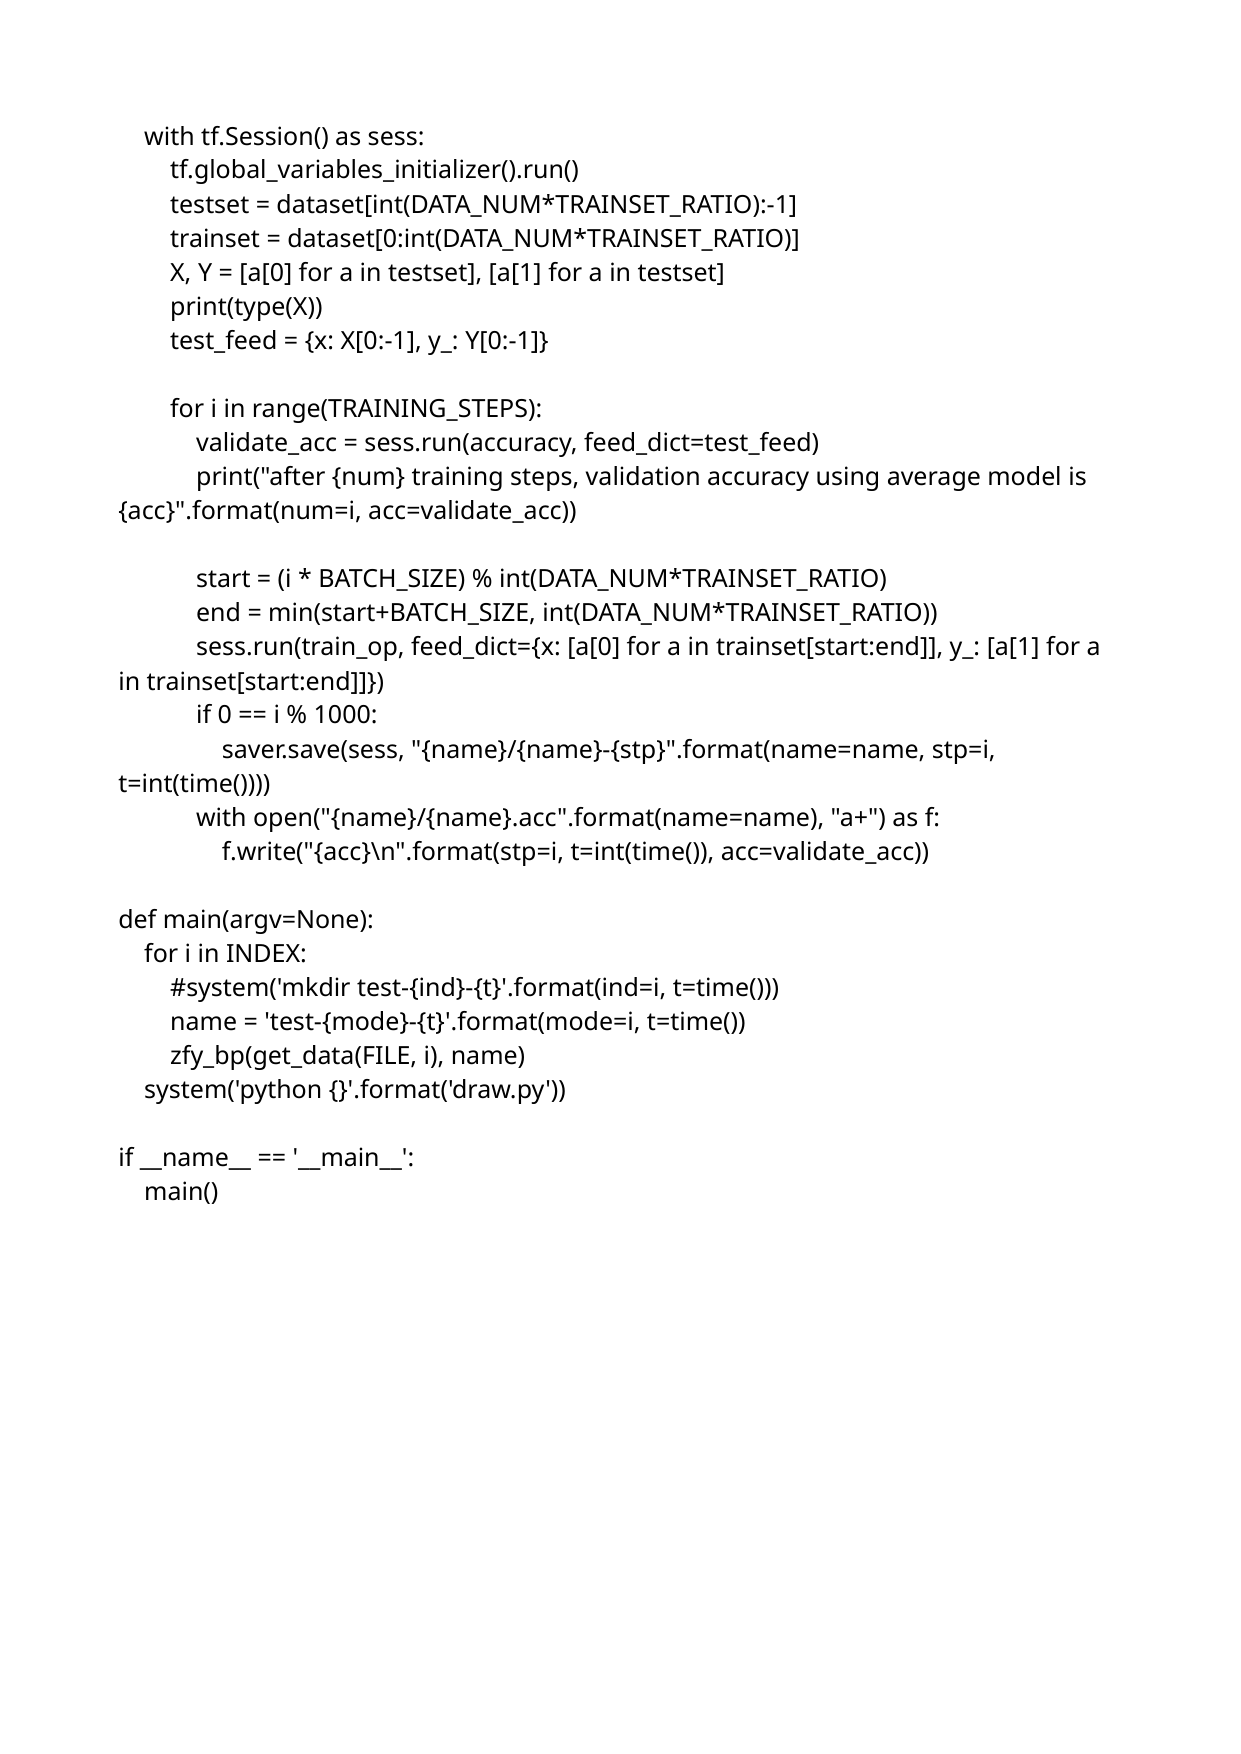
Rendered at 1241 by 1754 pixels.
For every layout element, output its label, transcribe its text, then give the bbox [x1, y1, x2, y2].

text main() [118, 1174, 1122, 1208]
text with open("{name}/{name}.acc".format(name=name), "a+") as f: [118, 799, 1122, 833]
text name = 'test-{mode}-{t}'.format(mode=i, t=time()) [118, 1004, 1122, 1038]
text testset = dataset[int(DATA_NUM*TRAINSET_RATIO):-1] [118, 186, 1122, 220]
text if 0 == i % 1000: [118, 697, 1122, 731]
text tf.global_variables_initializer().run() [118, 152, 1122, 186]
text saver.save(sess, "{name}/{name}-{stp}".format(name=name, stp=i, t=int(time()))) [118, 731, 1122, 799]
text start = (i * BATCH_SIZE) % int(DATA_NUM*TRAINSET_RATIO) [118, 561, 1122, 595]
text trainset = dataset[0:int(DATA_NUM*TRAINSET_RATIO)] [118, 220, 1122, 254]
text if __name__ == '__main__': [118, 1140, 1122, 1174]
text with tf.Session() as sess: [118, 118, 1122, 152]
text zfy_bp(get_data(FILE, i), name) [118, 1038, 1122, 1072]
text print(type(X)) [118, 288, 1122, 322]
text system('python {}'.format('draw.py')) [118, 1072, 1122, 1106]
text X, Y = [a[0] for a in testset], [a[1] for a in testset] [118, 254, 1122, 288]
text test_feed = {x: X[0:-1], y_: Y[0:-1]} [118, 322, 1122, 357]
text for i in INDEX: [118, 936, 1122, 970]
text for i in range(TRAINING_STEPS): [118, 391, 1122, 425]
text def main(argv=None): [118, 902, 1122, 936]
text f.write("{acc}\n".format(stp=i, t=int(time()), acc=validate_acc)) [118, 833, 1122, 867]
text sess.run(train_op, feed_dict={x: [a[0] for a in trainset[start:end]], y_: [a[1] for a in trainset[start:end]]}) [118, 629, 1122, 697]
text end = min(start+BATCH_SIZE, int(DATA_NUM*TRAINSET_RATIO)) [118, 595, 1122, 629]
text #system('mkdir test-{ind}-{t}'.format(ind=i, t=time())) [118, 970, 1122, 1004]
text print("after {num} training steps, validation accuracy using average model is {acc}".format(num=i, acc=validate_acc)) [118, 459, 1122, 527]
text validate_acc = sess.run(accuracy, feed_dict=test_feed) [118, 425, 1122, 459]
